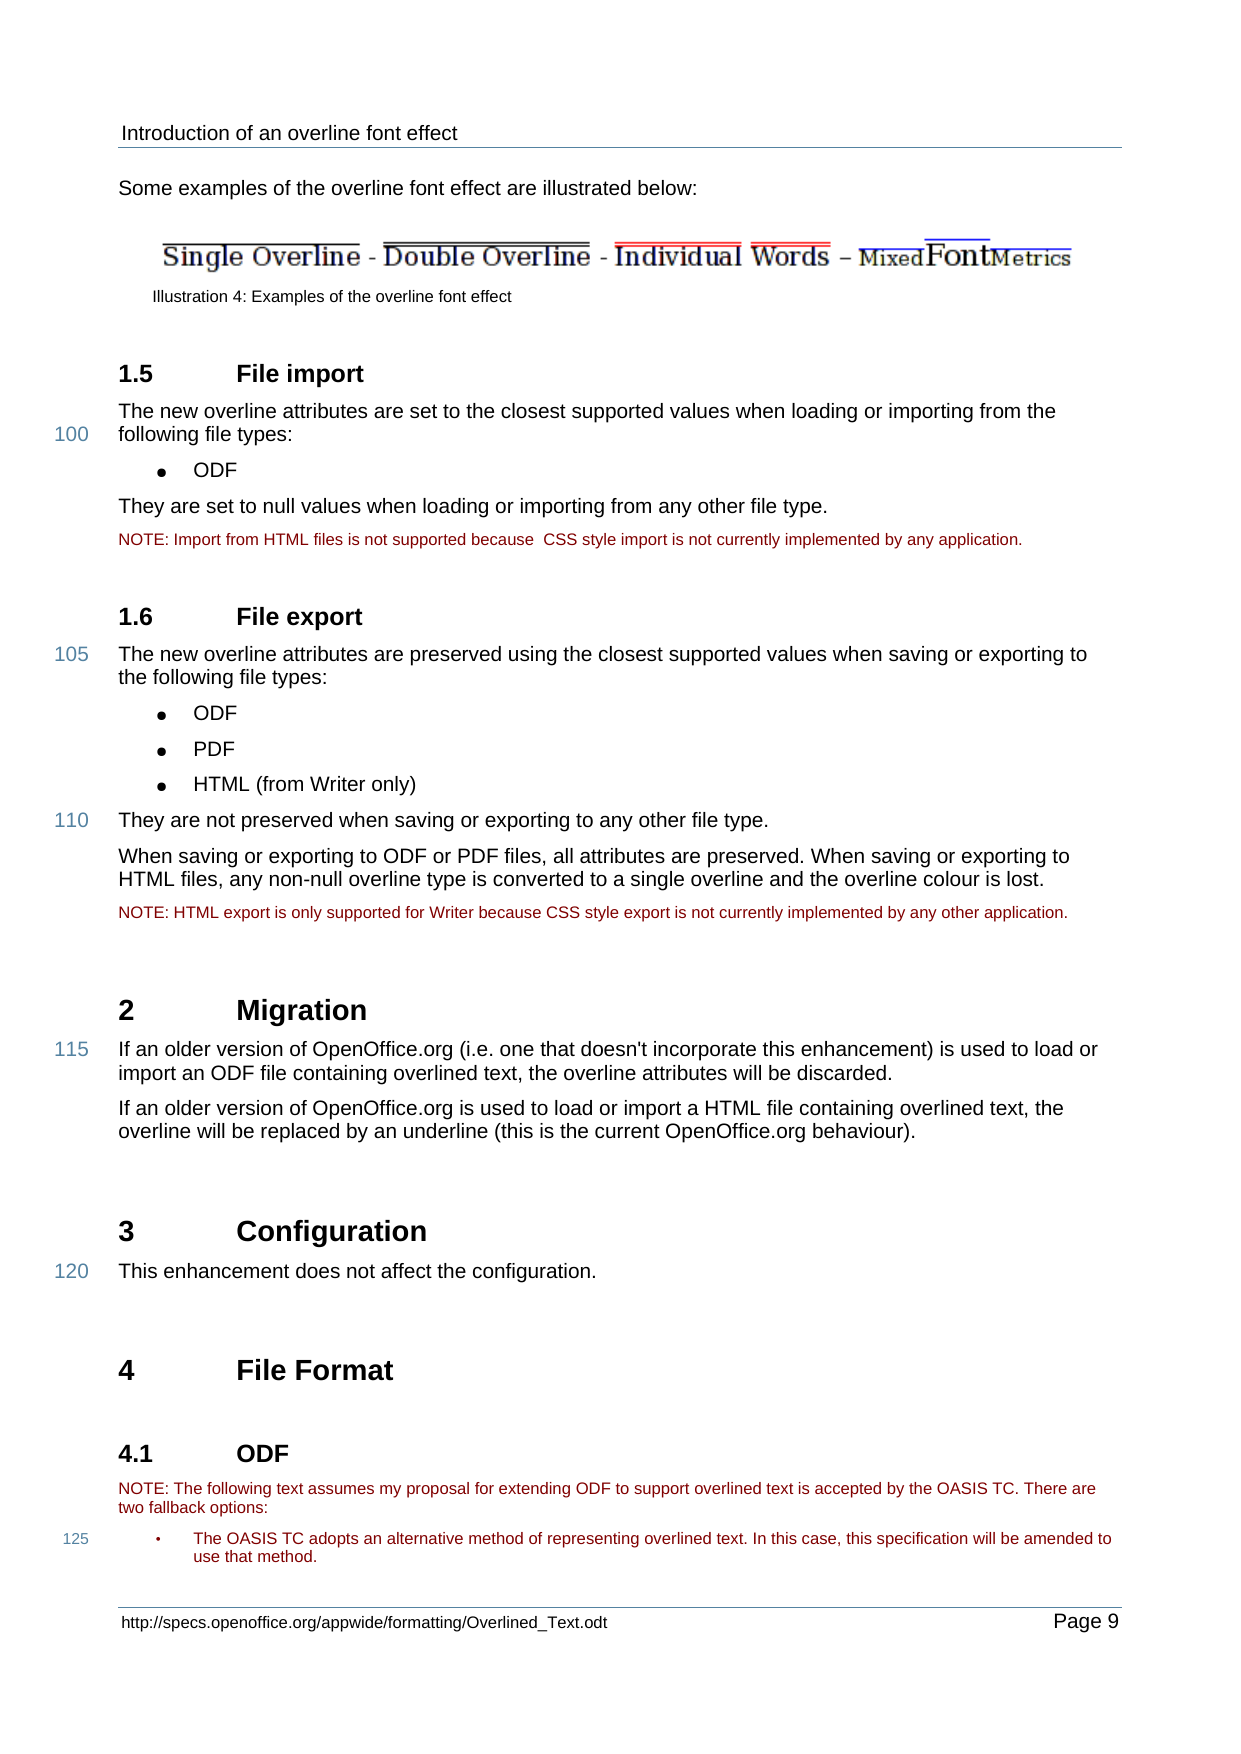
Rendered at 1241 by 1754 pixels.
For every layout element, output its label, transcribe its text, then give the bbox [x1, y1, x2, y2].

text If an older version of OpenOffice.org (i.e. one that doesn't incorporate this enhancement) is used to load or import an ODF file containing overlined text, the overline attributes will be discarded. [118, 1038, 1122, 1084]
text NOTE: HTML export is only supported for Writer because CSS style export is not currently implemented by any other application. [118, 903, 1122, 922]
list ODF [156, 459, 1122, 482]
text This enhancement does not affect the configuration. [118, 1259, 1122, 1282]
list HTML (from Writer only) [156, 773, 1122, 796]
subtitle File Format [118, 1354, 1122, 1387]
text Illustration 4: Examples of the overline font effect [152, 288, 1088, 306]
text They are set to null values when loading or importing from any other file type. [118, 494, 1122, 518]
text Some examples of the overline font effect are illustrated below: [118, 177, 1122, 200]
picture [152, 225, 1088, 288]
text If an older version of OpenOffice.org is used to load or import a HTML file containing overlined text, the overline will be replaced by an underline (this is the current OpenOffice.org behaviour). [118, 1097, 1122, 1143]
subtitle File export [118, 603, 1122, 631]
text NOTE: The following text assumes my proposal for extending ODF to support overlined text is accepted by the OASIS TC. There are two fallback options: [118, 1479, 1122, 1517]
text When saving or exporting to ODF or PDF files, all attributes are preserved. When saving or exporting to HTML files, any non-null overline type is converted to a single overline and the overline colour is lost. [118, 844, 1122, 891]
text The new overline attributes are preserved using the closest supported values when saving or exporting to the following file types: [118, 642, 1122, 689]
text NOTE: Import from HTML files is not supported because CSS style import is not currently implemented by any application. [118, 530, 1122, 549]
text The new overline attributes are set to the closest supported values when loading or importing from the following file types: [118, 400, 1122, 446]
subtitle Migration [118, 993, 1122, 1026]
list ODF [156, 701, 1122, 724]
list PDF [156, 737, 1122, 760]
subtitle File import [118, 360, 1122, 388]
list The OASIS TC adopts an alternative method of representing overlined text. In this case, this specification will be amended to use that method. [156, 1529, 1122, 1566]
subtitle Configuration [118, 1215, 1122, 1247]
text They are not preserved when saving or exporting to any other file type. [118, 808, 1122, 832]
subtitle ODF [118, 1440, 1122, 1468]
